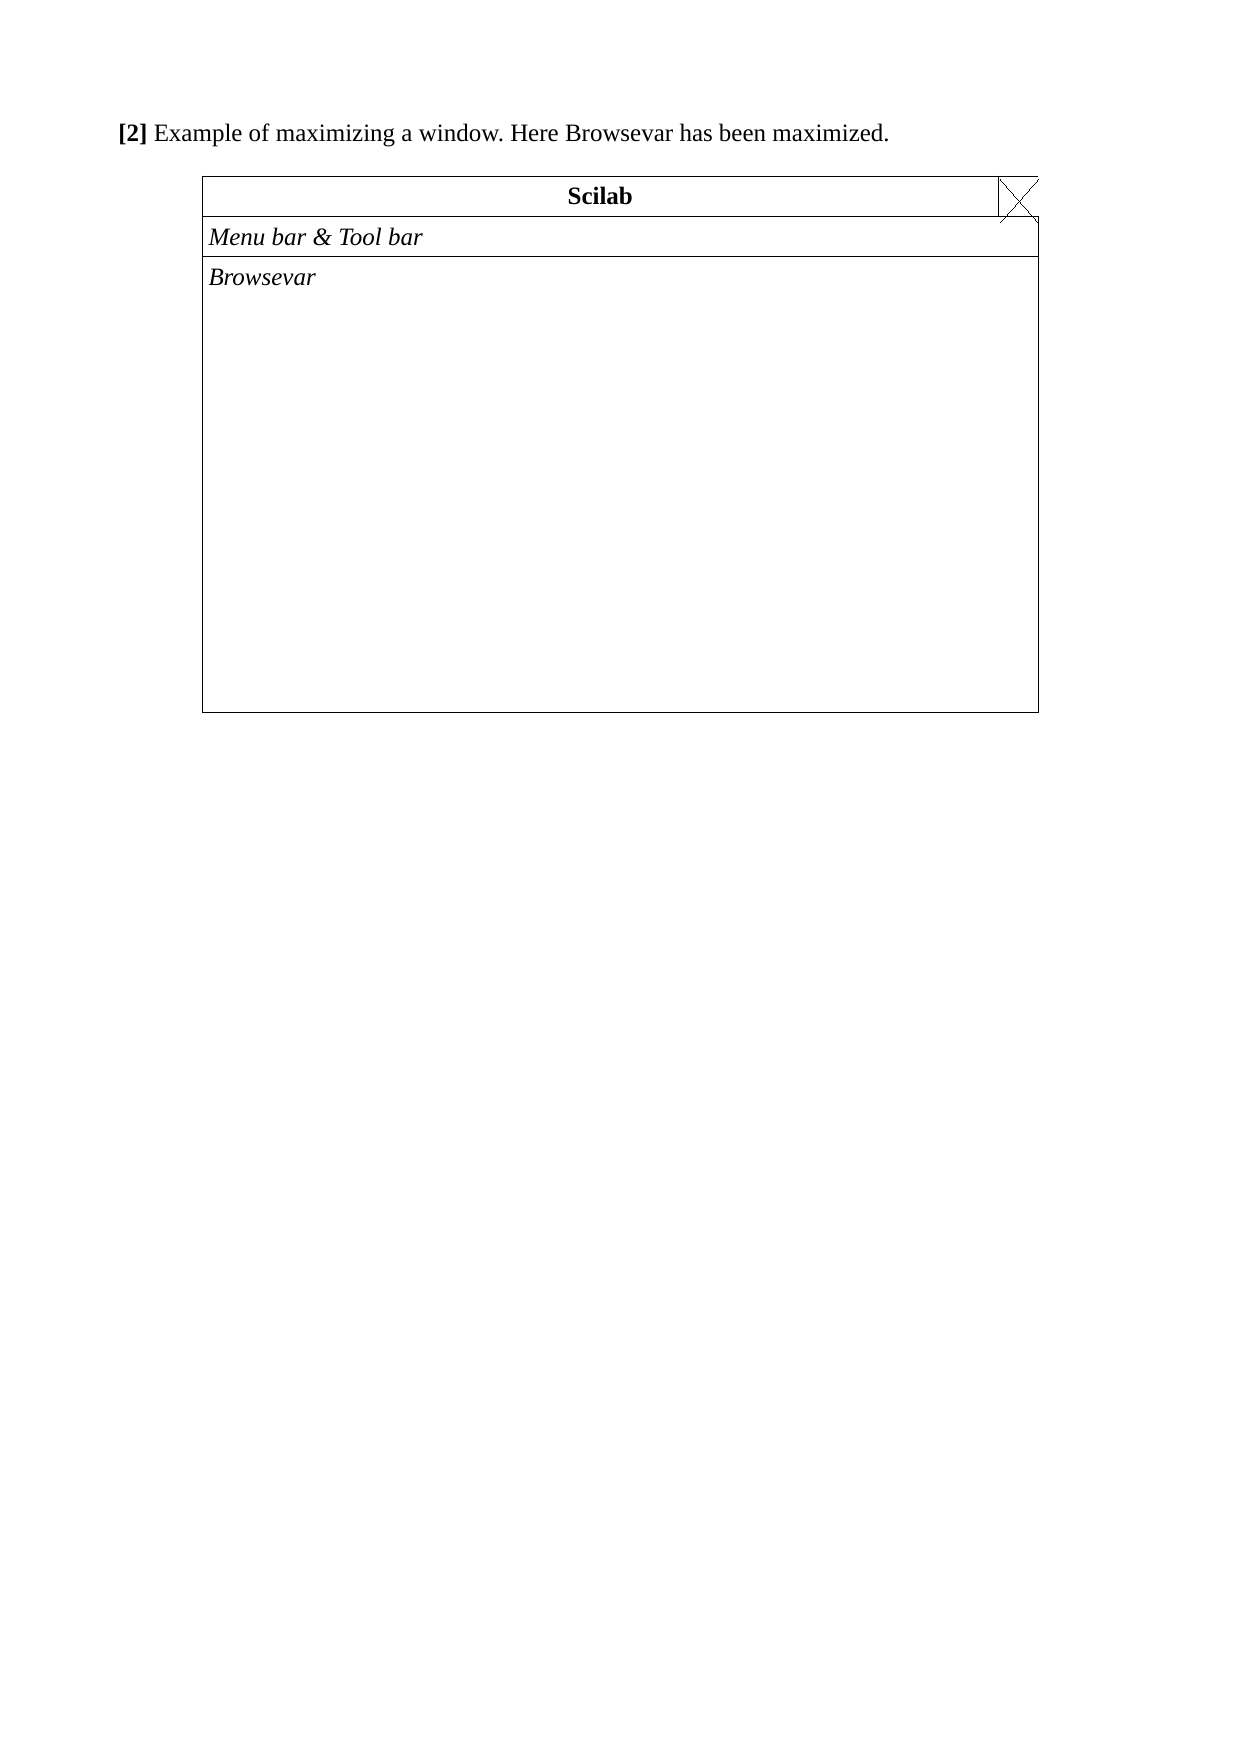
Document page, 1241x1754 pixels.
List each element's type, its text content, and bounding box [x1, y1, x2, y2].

text [2] Example of maximizing a window. Here Browsevar has been maximized. [118, 118, 1122, 147]
table_cell Browsevar [203, 257, 1038, 712]
table_cell Menu bar & Tool bar [203, 217, 1038, 256]
table_header [999, 177, 1038, 216]
table_header Scilab [203, 177, 998, 216]
